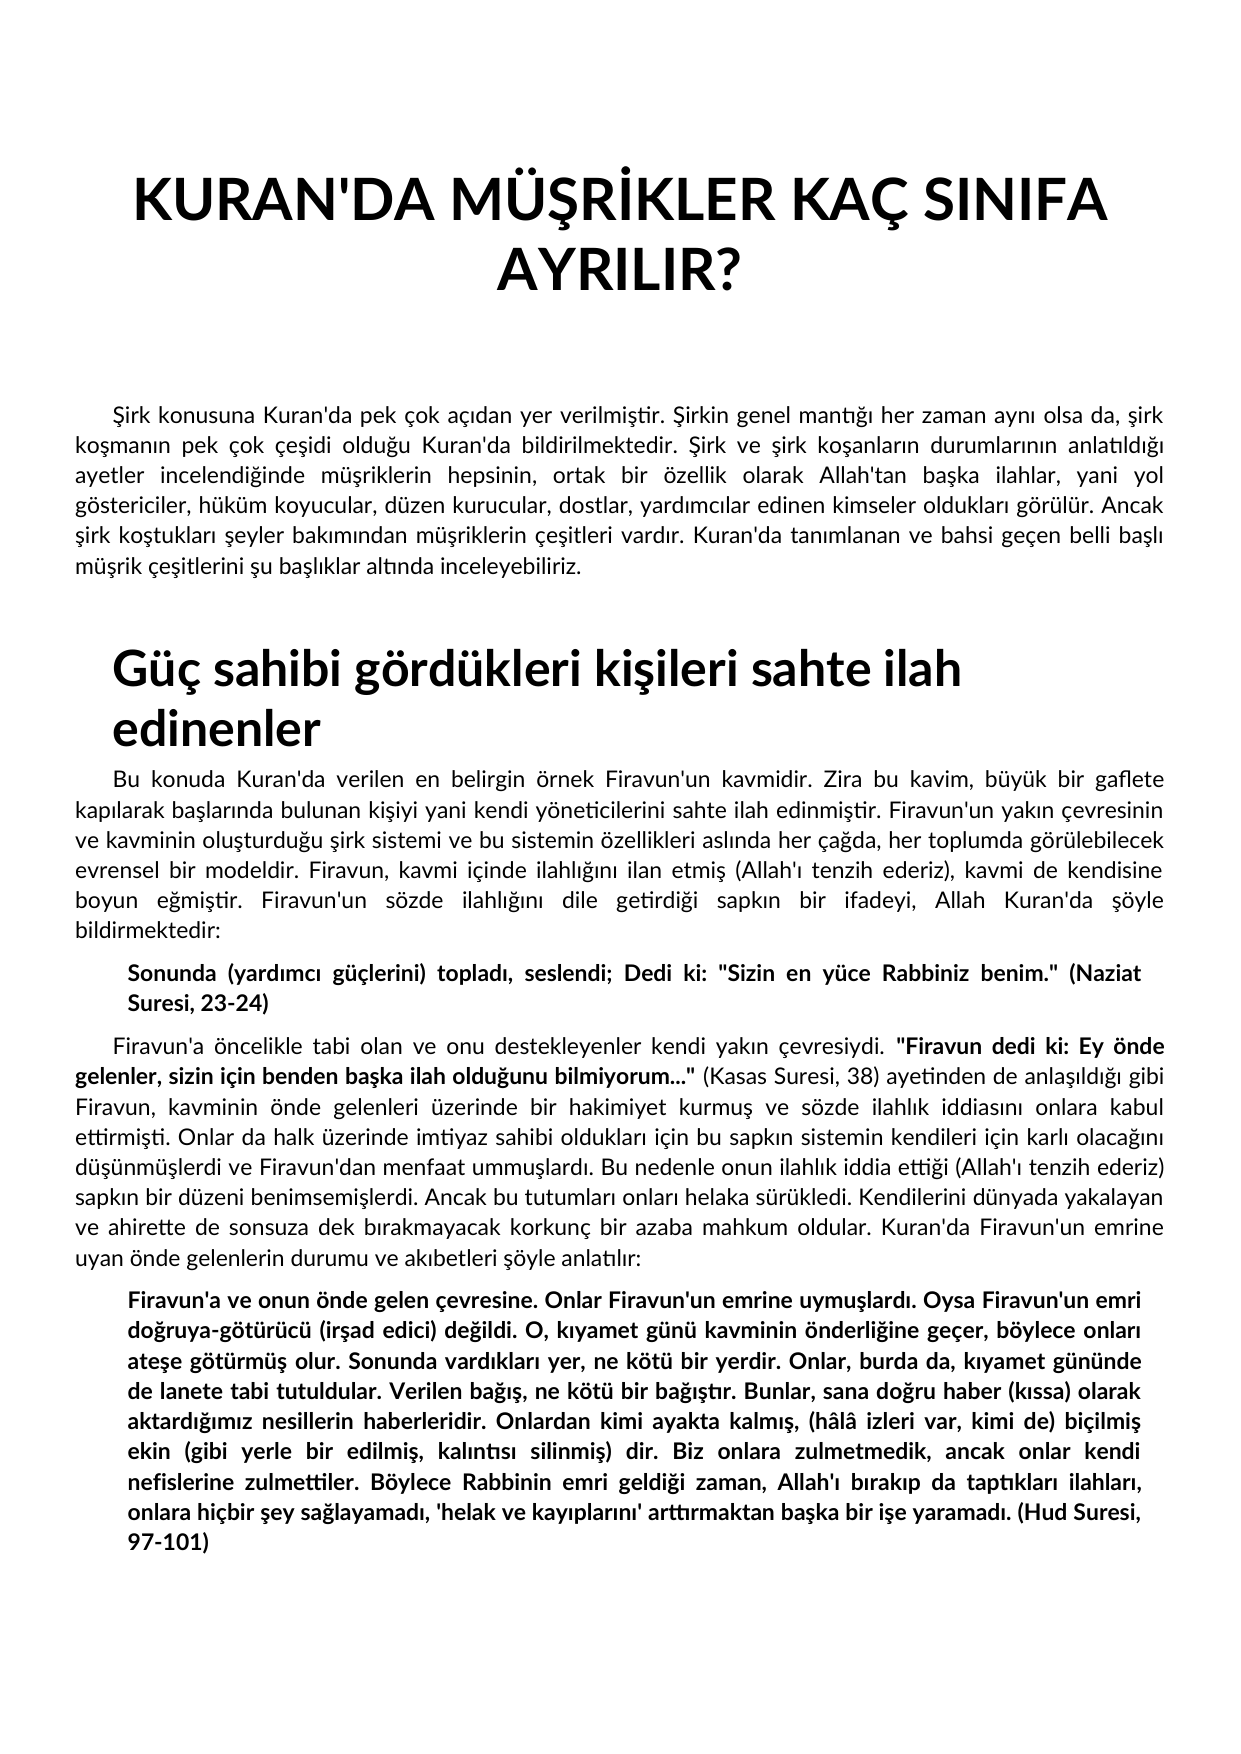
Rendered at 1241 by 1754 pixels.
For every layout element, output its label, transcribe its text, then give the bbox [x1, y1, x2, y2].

text Sonunda (yardımcı güçlerini) topladı, seslendi; Dedi ki: "Sizin en yüce Rabbiniz benim." (Naziat Suresi, 23-24) [127, 959, 1143, 1017]
subtitle Güç sahibi gördükleri kişileri sahte ilah edinenler [112, 637, 1165, 757]
text Firavun'a öncelikle tabi olan ve onu destekleyenler kendi yakın çevresiydi. "Firavun dedi ki: Ey önde gelenler, sizin için benden başka ilah olduğunu bilmiyorum..." (Kasas Suresi, 38) ayetinden de anlaşıldığı gibi Firavun, kavminin önde gelenleri üzerinde bir hakimiyet kurmuş ve sözde ilahlık iddiasını onlara kabul ettirmişti. Onlar da halk üzerinde imtiyaz sahibi oldukları için bu sapkın sistemin kendileri için karlı olacağını düşünmüşlerdi ve Firavun'dan menfaat ummuşlardı. Bu nedenle onun ilahlık iddia ettiği (Allah'ı tenzih ederiz) sapkın bir düzeni benimsemişlerdi. Ancak bu tutumları onları helaka sürükledi. Kendilerini dünyada yakalayan ve ahirette de sonsuza dek bırakmayacak korkunç bir azaba mahkum oldular. Kuran'da Firavun'un emrine uyan önde gelenlerin durumu ve akıbetleri şöyle anlatılır: [75, 1032, 1165, 1271]
text Şirk konusuna Kuran'da pek çok açıdan yer verilmiştir. Şirkin genel mantığı her zaman aynı olsa da, şirk koşmanın pek çok çeşidi olduğu Kuran'da bildirilmektedir. Şirk ve şirk koşanların durumlarının anlatıldığı ayetler incelendiğinde müşriklerin hepsinin, ortak bir özellik olarak Allah'tan başka ilahlar, yani yol göstericiler, hüküm koyucular, düzen kurucular, dostlar, yardımcılar edinen kimseler oldukları görülür. Ancak şirk koştukları şeyler bakımından müşriklerin çeşitleri vardır. Kuran'da tanımlanan ve bahsi geçen belli başlı müşrik çeşitlerini şu başlıklar altında inceleyebiliriz. [75, 400, 1165, 579]
subtitle KURAN'DA MÜŞRİKLER KAÇ SINIFA AYRILIR? [75, 162, 1165, 302]
text Firavun'a ve onun önde gelen çevresine. Onlar Firavun'un emrine uymuşlardı. Oysa Firavun'un emri doğruya-götürücü (irşad edici) değildi. O, kıyamet günü kavminin önderliğine geçer, böylece onları ateşe götürmüş olur. Sonunda vardıkları yer, ne kötü bir yerdir. Onlar, burda da, kıyamet gününde de lanete tabi tutuldular. Verilen bağış, ne kötü bir bağıştır. Bunlar, sana doğru haber (kıssa) olarak aktardığımız nesillerin haberleridir. Onlardan kimi ayakta kalmış, (hâlâ izleri var, kimi de) biçilmiş ekin (gibi yerle bir edilmiş, kalıntısı silinmiş) dir. Biz onlara zulmetmedik, ancak onlar kendi nefislerine zulmettiler. Böylece Rabbinin emri geldiği zaman, Allah'ı bırakıp da taptıkları ilahları, onlara hiçbir şey sağlayamadı, 'helak ve kayıplarını' arttırmaktan başka bir işe yaramadı. (Hud Suresi, 97-101) [127, 1286, 1143, 1555]
text Bu konuda Kuran'da verilen en belirgin örnek Firavun'un kavmidir. Zira bu kavim, büyük bir gaflete kapılarak başlarında bulunan kişiyi yani kendi yöneticilerini sahte ilah edinmiştir. Firavun'un yakın çevresinin ve kavminin oluşturduğu şirk sistemi ve bu sistemin özellikleri aslında her çağda, her toplumda görülebilecek evrensel bir modeldir. Firavun, kavmi içinde ilahlığını ilan etmiş (Allah'ı tenzih ederiz), kavmi de kendisine boyun eğmiştir. Firavun'un sözde ilahlığını dile getirdiği sapkın bir ifadeyi, Allah Kuran'da şöyle bildirmektedir: [75, 765, 1165, 944]
